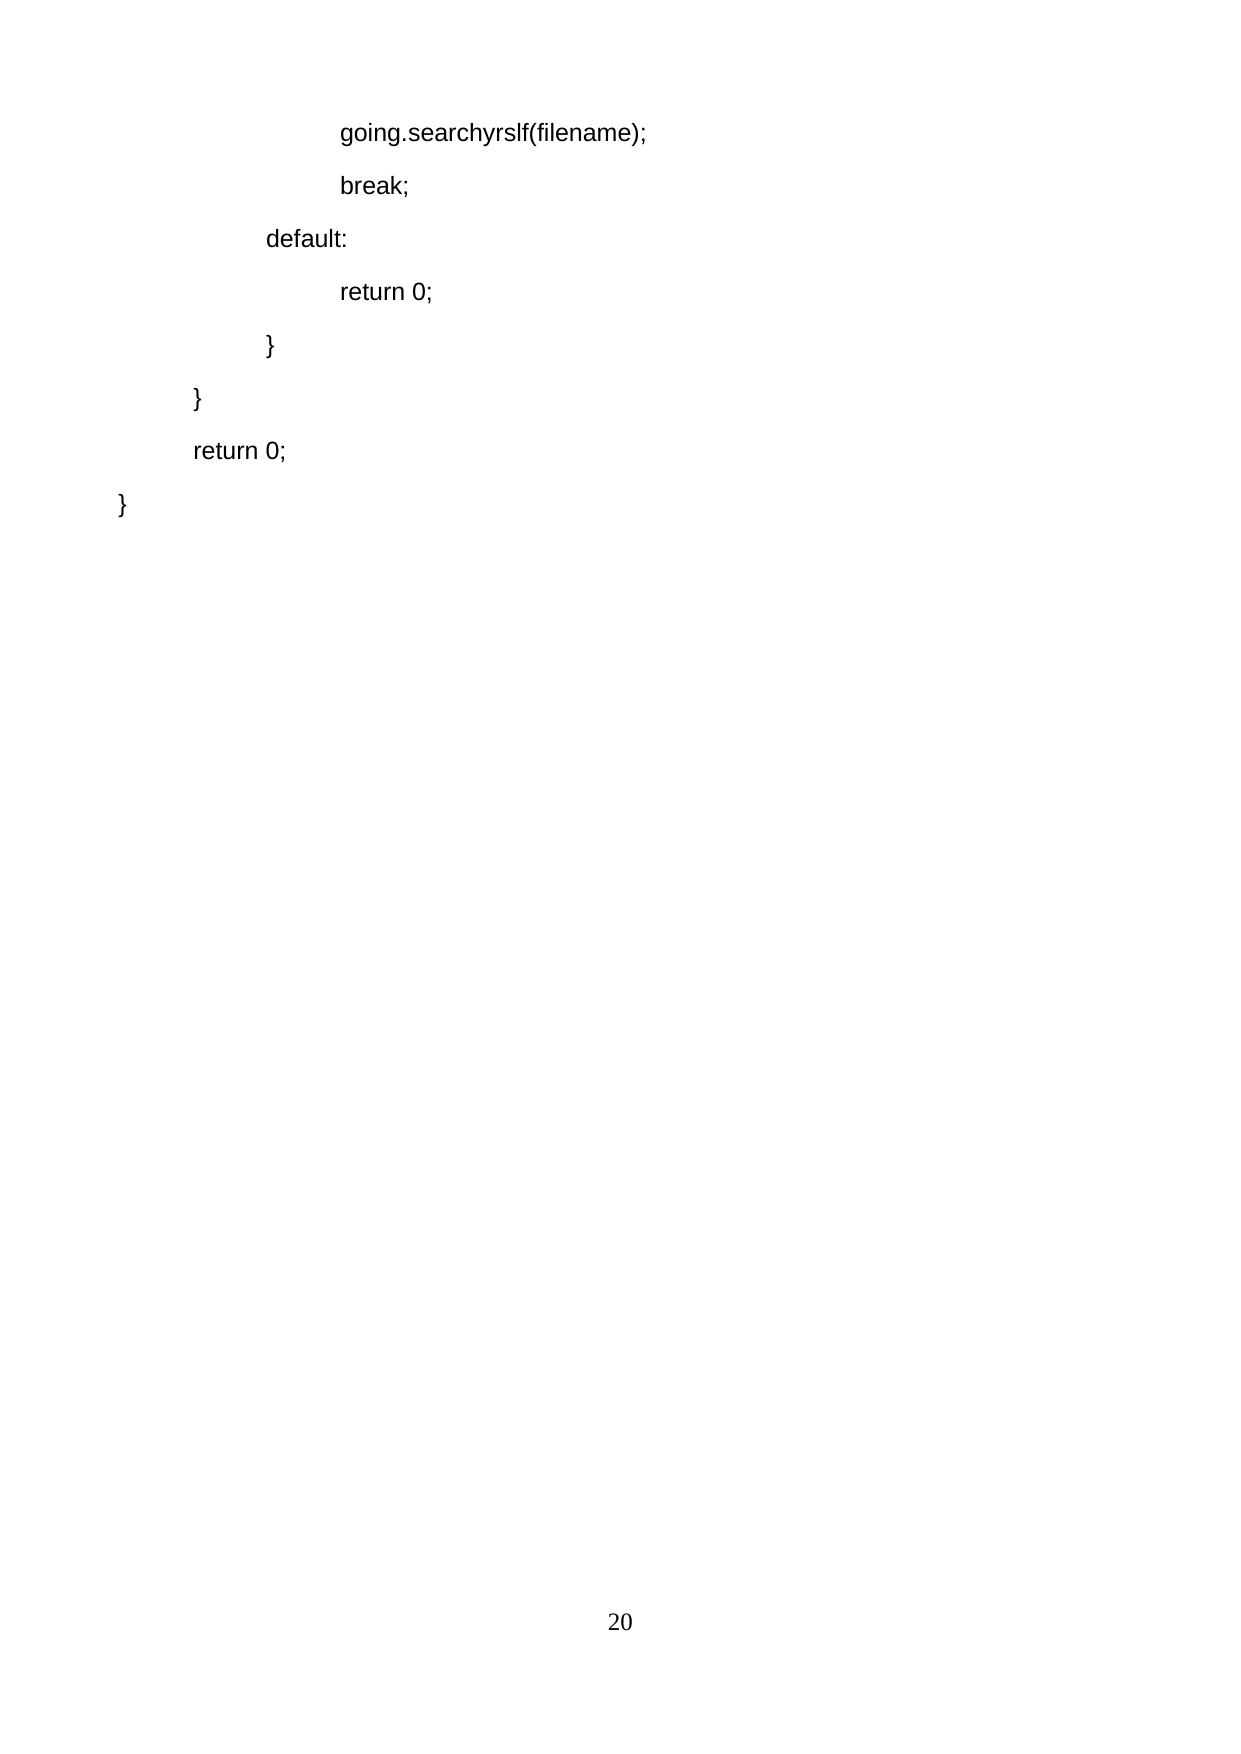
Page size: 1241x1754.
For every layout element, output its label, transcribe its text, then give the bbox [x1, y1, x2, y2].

text } [118, 330, 1122, 359]
text } [118, 489, 1122, 518]
text } [118, 383, 1122, 412]
text return 0; [118, 277, 1122, 306]
text default: [118, 224, 1122, 253]
text going.searchyrslf(filename); [118, 118, 1122, 147]
text return 0; [118, 436, 1122, 465]
text break; [118, 171, 1122, 200]
